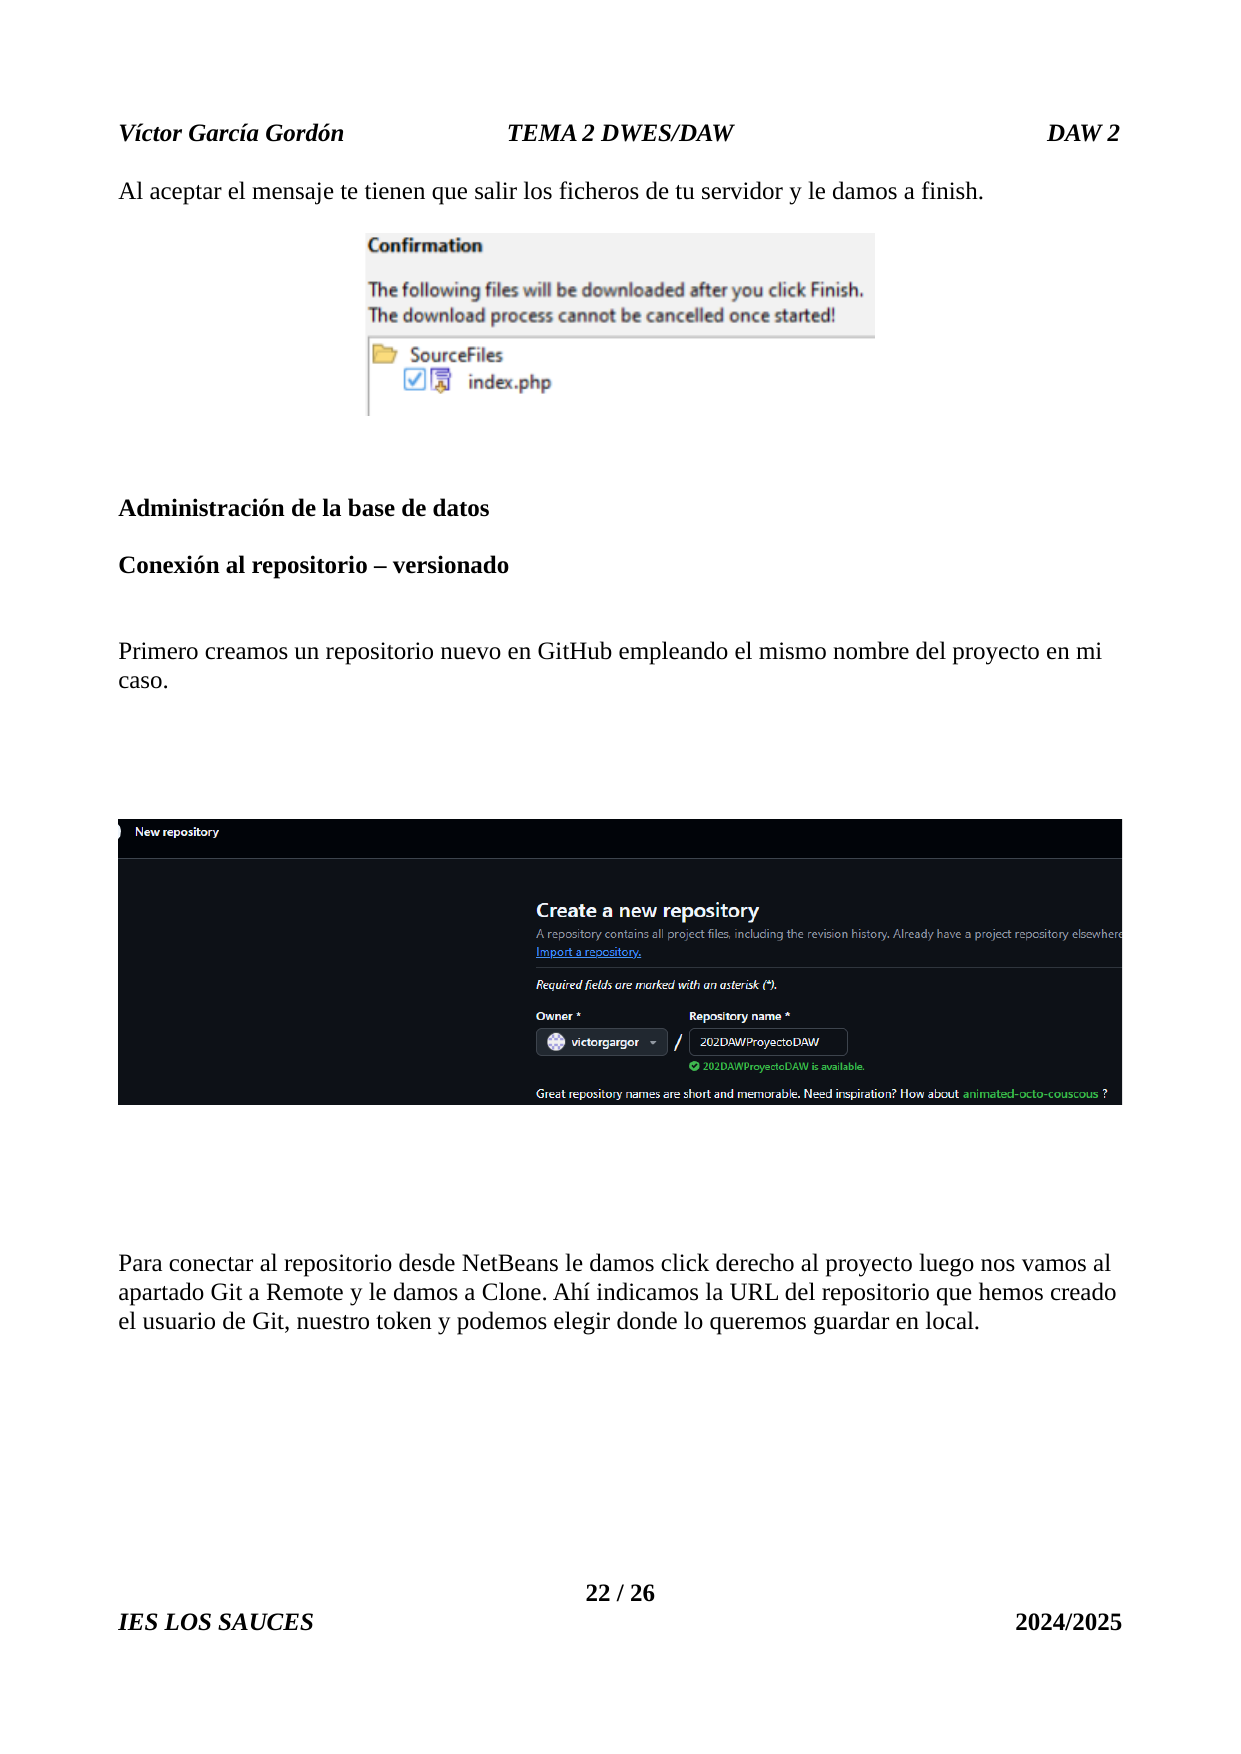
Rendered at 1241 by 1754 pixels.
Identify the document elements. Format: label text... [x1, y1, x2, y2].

text Administración de la base de datos [118, 493, 1122, 521]
picture [118, 819, 1123, 1105]
text Al aceptar el mensaje te tienen que salir los ficheros de tu servidor y le damos a finish. [118, 176, 1122, 205]
picture [365, 233, 875, 416]
text Conexión al repositorio – versionado [118, 550, 1122, 579]
text Para conectar al repositorio desde NetBeans le damos click derecho al proyecto luego nos vamos al apartado Git a Remote y le damos a Clone. Ahí indicamos la URL del repositorio que hemos creado el usuario de Git, nuestro token y podemos elegir donde lo queremos guardar en local. [118, 1248, 1122, 1334]
text Primero creamos un repositorio nuevo en GitHub empleando el mismo nombre del proyecto en mi caso. [118, 636, 1122, 694]
